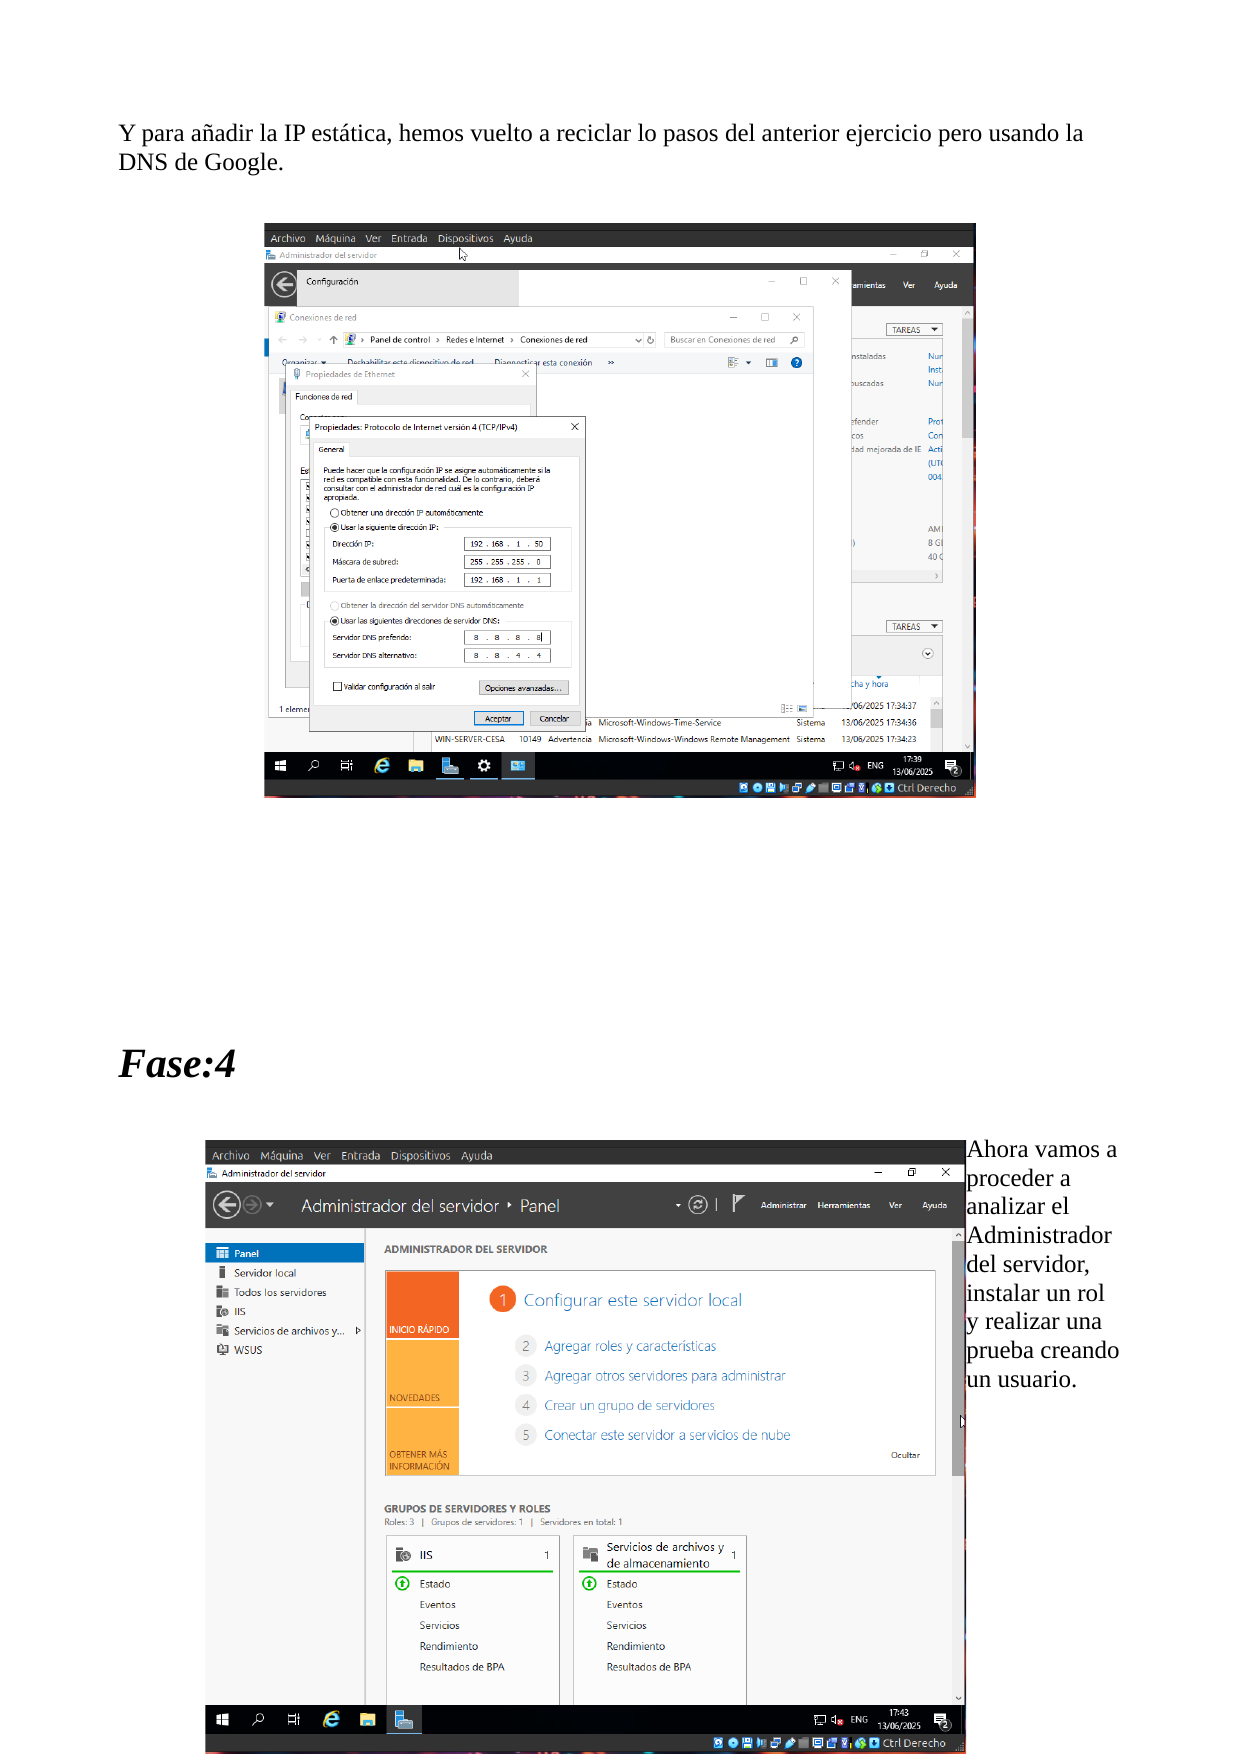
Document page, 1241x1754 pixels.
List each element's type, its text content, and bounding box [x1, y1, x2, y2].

text Fase:4 [118, 1038, 1122, 1086]
text Y para añadir la IP estática, hemos vuelto a reciclar lo pasos del anterior ejercicio pero usando la DNS de Google. [118, 118, 1122, 176]
picture [205, 1140, 967, 1754]
text Ahora vamos a proceder a analizar el Administrador del servidor, instalar un rol y realizar una prueba creando un usuario. [118, 1134, 1122, 1393]
picture [264, 223, 976, 798]
